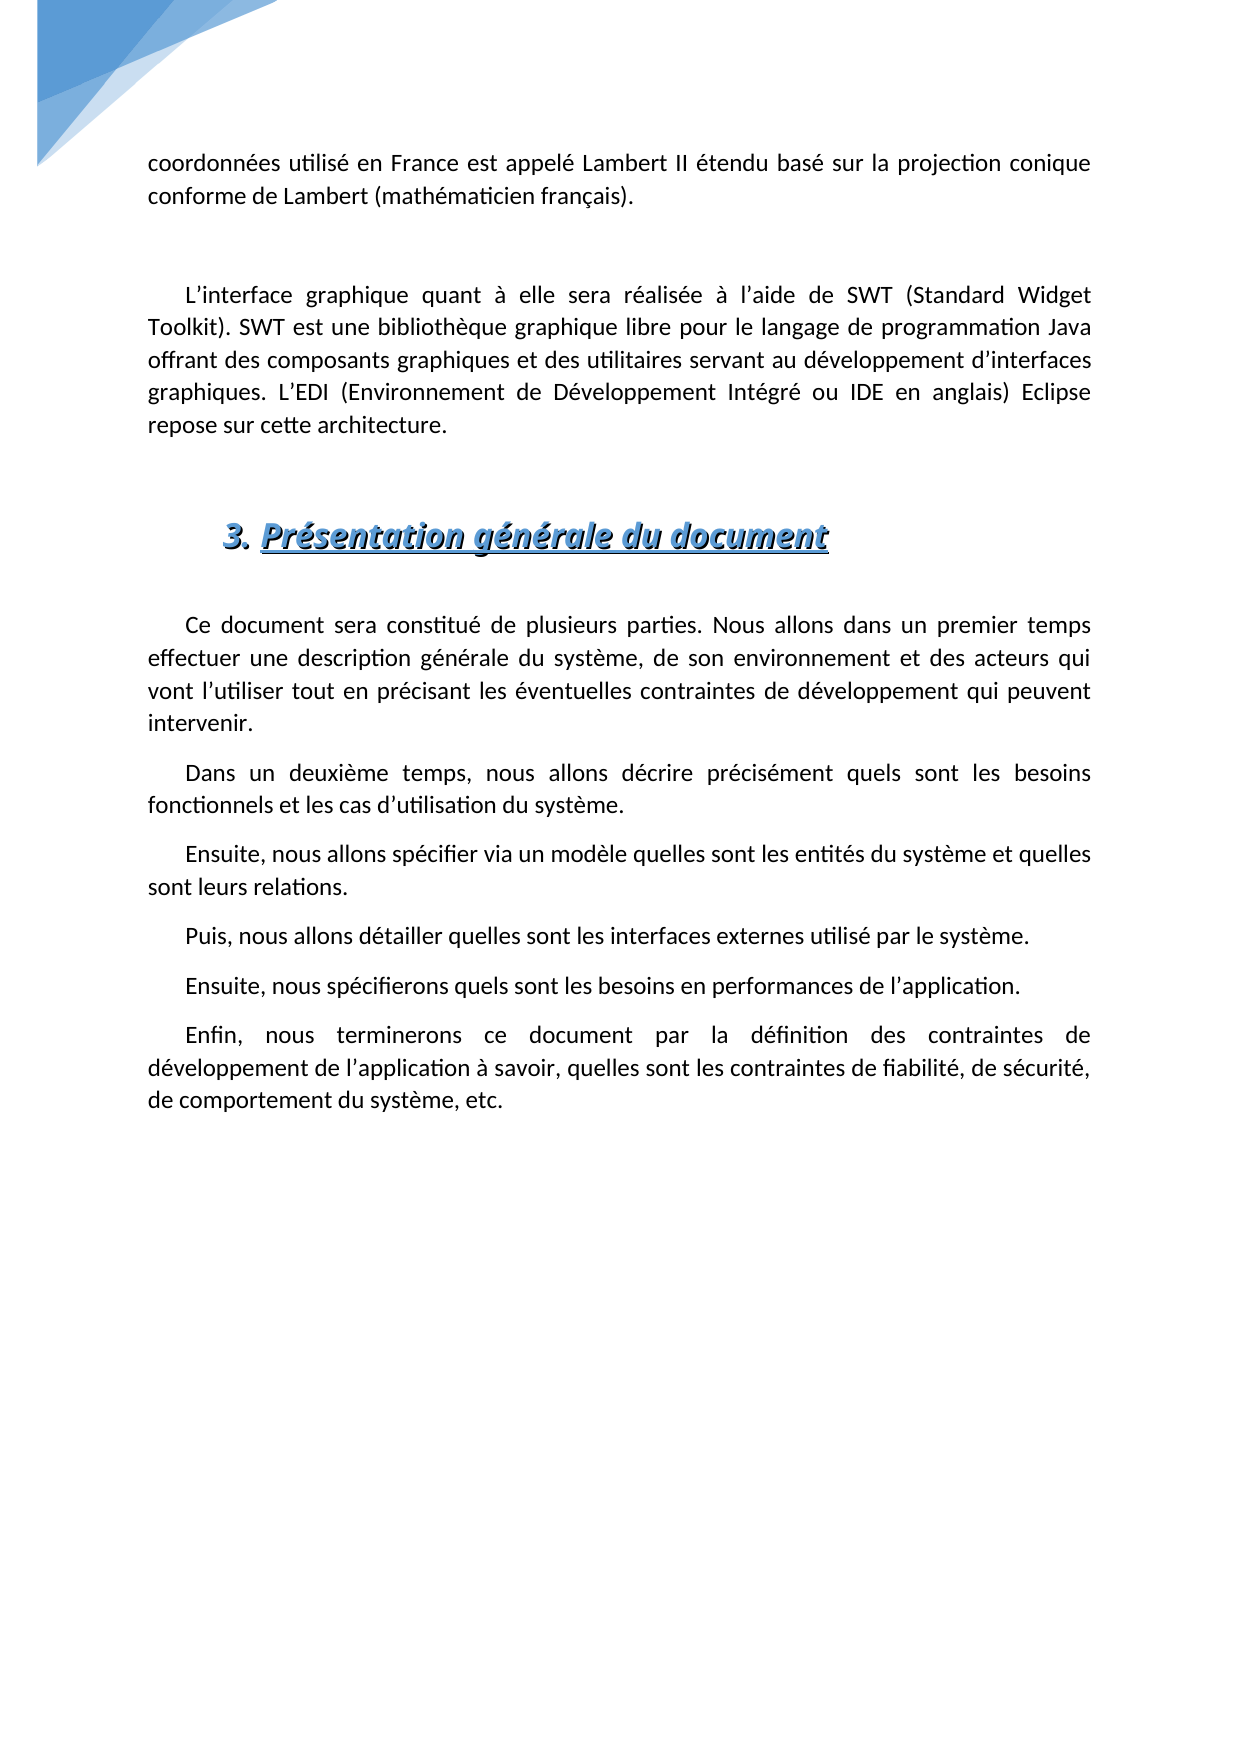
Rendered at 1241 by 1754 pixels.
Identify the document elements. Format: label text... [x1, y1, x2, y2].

text Ensuite, nous spécifierons quels sont les besoins en performances de l’application. [148, 970, 1093, 1000]
text Puis, nous allons détailler quelles sont les interfaces externes utilisé par le système. [148, 921, 1093, 951]
text Dans un deuxième temps, nous allons décrire précisément quels sont les besoins fonctionnels et les cas d’utilisation du système. [148, 757, 1093, 820]
text Enfin, nous terminerons ce document par la définition des contraintes de développement de l’application à savoir, quelles sont les contraintes de fiabilité, de sécurité, de comportement du système, etc. [148, 1019, 1093, 1115]
subtitle Présentation générale du document [223, 512, 1093, 557]
text coordonnées utilisé en France est appelé Lambert II étendu basé sur la projection conique conforme de Lambert (mathématicien français). [148, 148, 1093, 211]
text Ce document sera constitué de plusieurs parties. Nous allons dans un premier temps effectuer une description générale du système, de son environnement et des acteurs qui vont l’utiliser tout en précisant les éventuelles contraintes de développement qui peuvent intervenir. [148, 610, 1093, 738]
text L’interface graphique quant à elle sera réalisée à l’aide de SWT (Standard Widget Toolkit). SWT est une bibliothèque graphique libre pour le langage de programmation Java offrant des composants graphiques et des utilitaires servant au développement d’interfaces graphiques. L’EDI (Environnement de Développement Intégré ou IDE en anglais) Eclipse repose sur cette architecture. [148, 279, 1093, 440]
text Ensuite, nous allons spécifier via un modèle quelles sont les entités du système et quelles sont leurs relations. [148, 839, 1093, 902]
